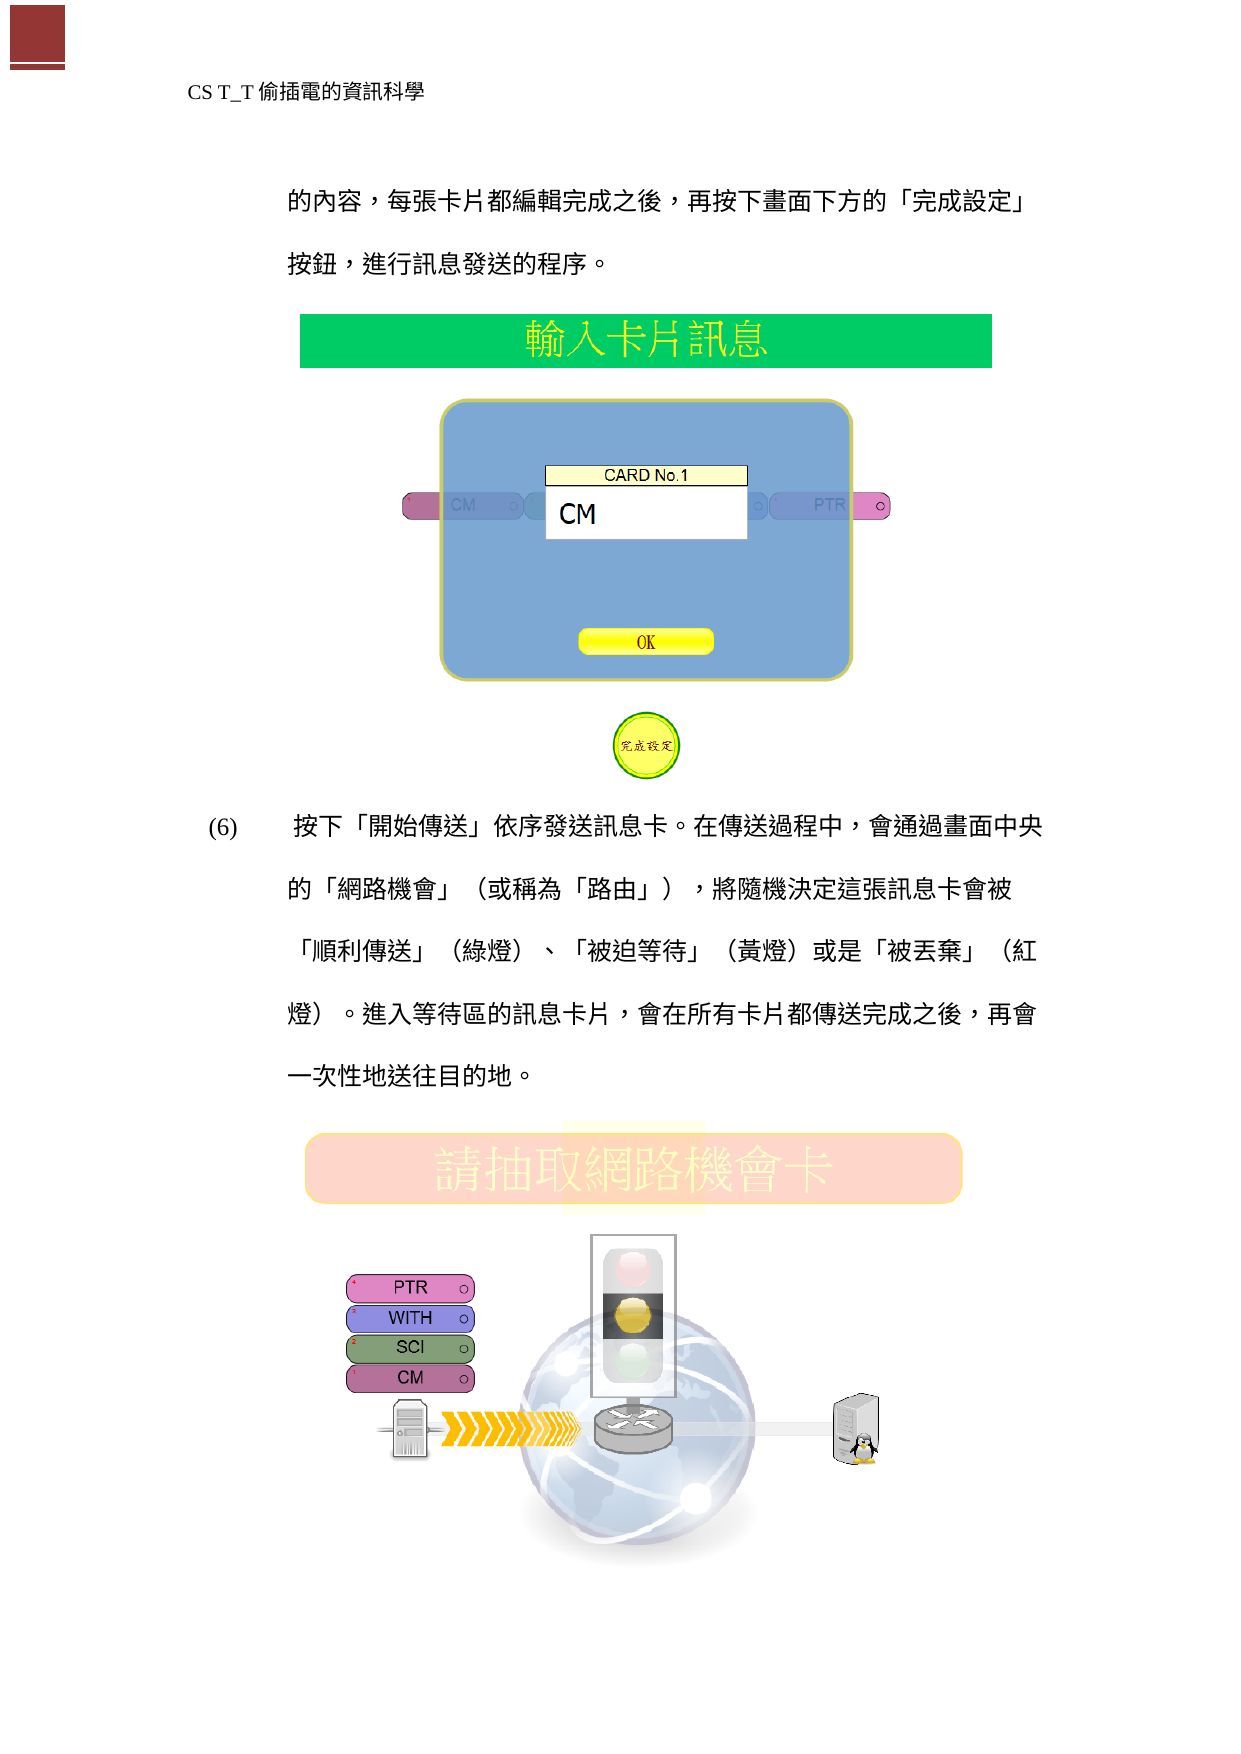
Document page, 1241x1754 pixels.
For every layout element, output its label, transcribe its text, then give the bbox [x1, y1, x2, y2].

list 的內容，每張卡片都編輯完成之後，再按下畫面下方的「完成設定」按鈕，進行訊息發送的程序。 [237, 158, 1053, 783]
list 按下「開始傳送」依序發送訊息卡。在傳送過程中，會通過畫面中央的「網路機會」（或稱為「路由」），將隨機決定這張訊息卡會被「順利傳送」（綠燈）、「被迫等待」（黃燈）或是「被丟棄」（紅燈）。進入等待區的訊息卡片，會在所有卡片都傳送完成之後，再會一次性地送往目的地。 [237, 783, 1053, 1596]
